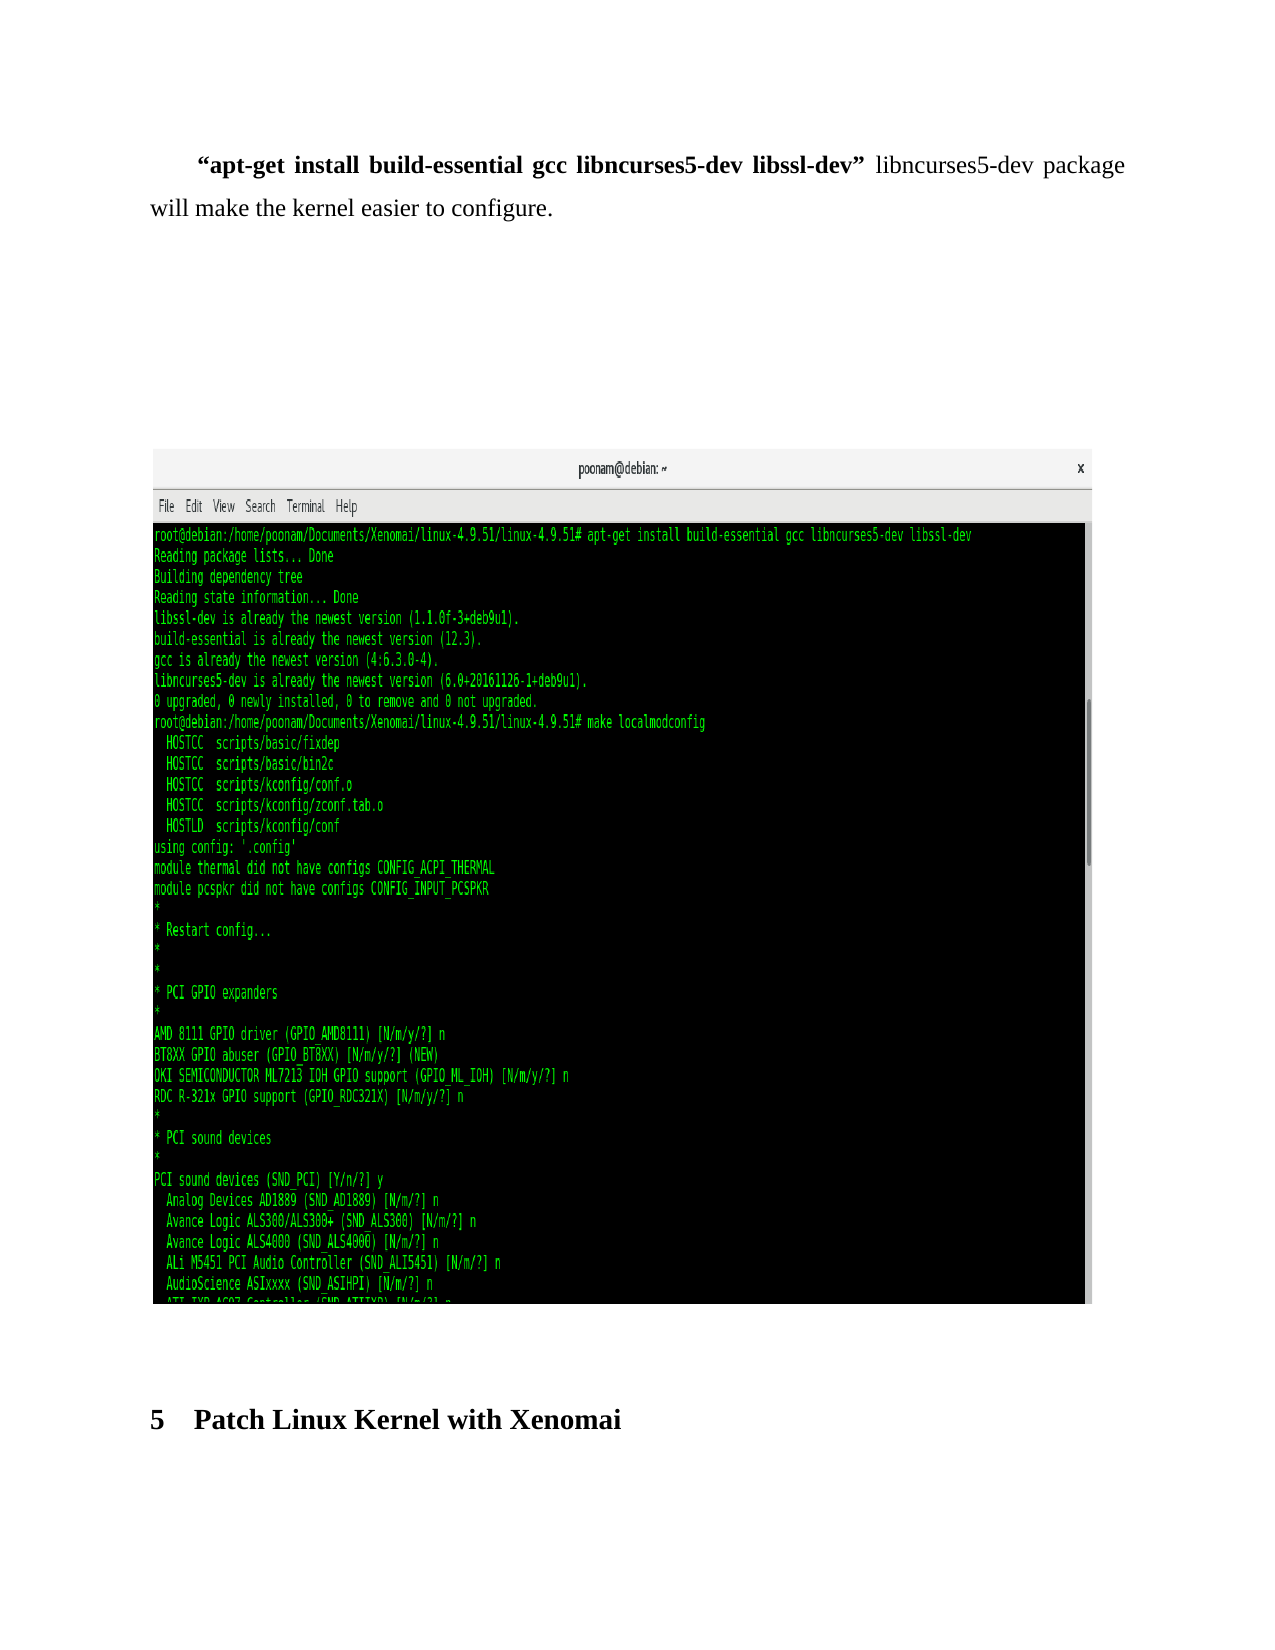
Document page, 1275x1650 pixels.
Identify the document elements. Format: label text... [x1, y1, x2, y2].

picture [153, 448, 1093, 1304]
text “apt-get install build-essential gcc libncurses5-dev libssl-dev” libncurses5-dev package will make the kernel easier to configure. [150, 150, 1125, 222]
text 5 Patch Linux Kernel with Xenomai [150, 1402, 1125, 1436]
